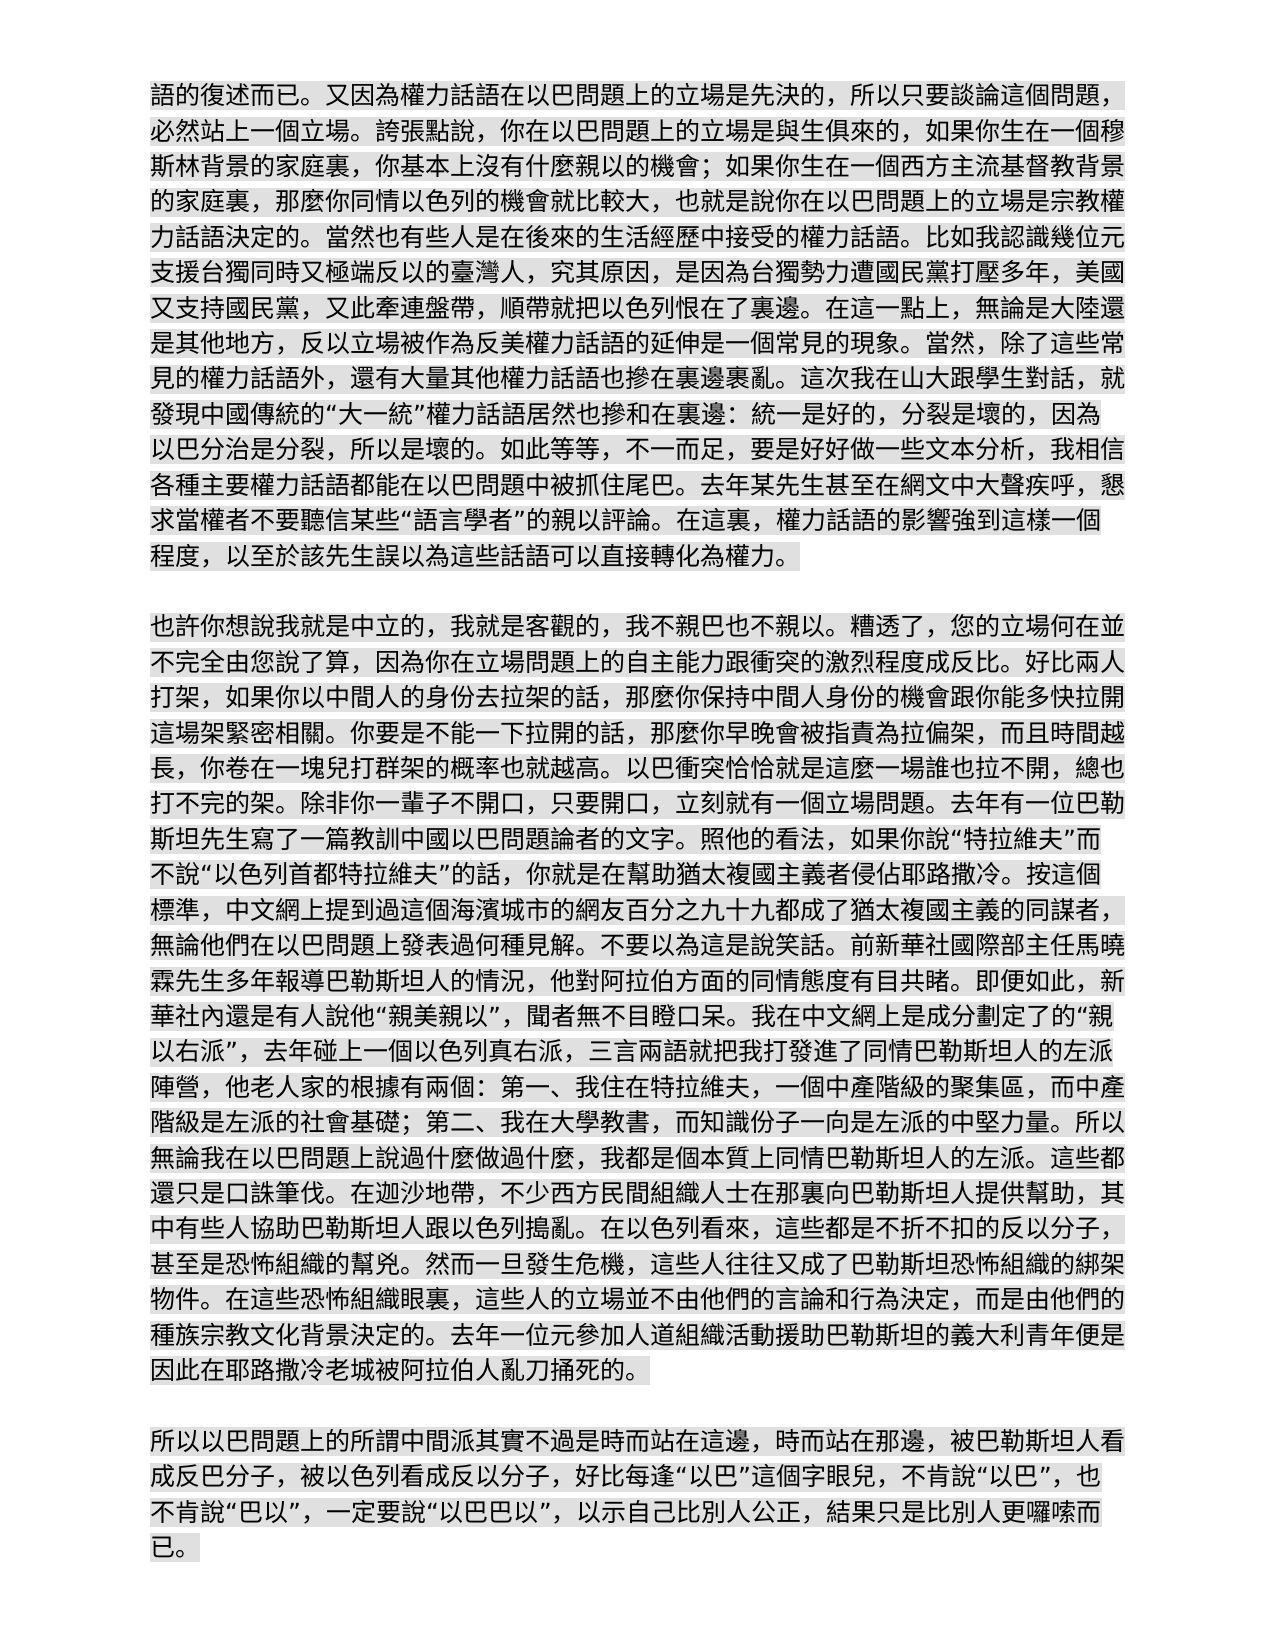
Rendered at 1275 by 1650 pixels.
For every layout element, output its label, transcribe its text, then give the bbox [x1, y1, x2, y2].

text 以巴之爭斷想錄之立場問題 2006年9月我在山東大學做了一場有關以巴問題的演講之後，聽眾的第一個問題便是：“我們這裏都說巴以，您說以巴，是否別有深意？”我告訴他說我不在乎詞的順序，你要是覺得巴以順嘴，不妨就說巴以。 在很大程度上，這個問題是對以巴之爭立場問題的絕妙解說：要麼你說以巴，要麼你說巴以，語言本身並不留給你做第三種選擇的餘地。以巴問題也是如此，只要你開始論述，那麼你或者親巴，或者親以，並無第三條路可走。 以巴問題之所以沒有中間立場，其主要原因是該問題牽扯面太廣，在宗教上牽扯到到了世界上最主要的幾種宗教之間的恩恩怨怨，在文化上糾纏著幾大文化圈之間的交鋒摩擦，在政治上與冷戰時期世界兩大意識形態陣營之間的糾葛以及今天文明圈陣營之間的衝突都有千絲萬縷的聯繫，在經濟上則直接與世界經濟的大動脈—-石油問題的發展環環相扣。這樣一個舉世罕見的盤根錯節的複雜問題偏偏又幾十年沒有解決，結果是各種權力話語都在不同程度上發展出了自己的以巴主題，並在以巴問題上建立了自己的立場。從這個意義上說，以巴問題早就超越了地區衝突的身份，成了某種人人必談，具有宗教性或哲學性特質的話題，所以即使是跟這個問題八竿子打不著的日本赤軍也一定要在這個問題上表白一下自己的立場，即使是對戴安娜死因的交通事故調查也會把這個問題扯在裏邊。 由於以巴問題在各種權力話語中的強大存在，所以即使是對這個問題一無所知，跟這個問題毫不相干的人也往往談得吐沫星子橫飛，此所謂權力話語強迫症，無非是對各種權力話語的復述而已。又因為權力話語在以巴問題上的立場是先決的，所以只要談論這個問題，必然站上一個立場。誇張點說，你在以巴問題上的立場是與生俱來的，如果你生在一個穆斯林背景的家庭裏，你基本上沒有什麼親以的機會；如果你生在一個西方主流基督教背景的家庭裏，那麼你同情以色列的機會就比較大，也就是說你在以巴問題上的立場是宗教權力話語決定的。當然也有些人是在後來的生活經歷中接受的權力話語。比如我認識幾位元支援台獨同時又極端反以的臺灣人，究其原因，是因為台獨勢力遭國民黨打壓多年，美國又支持國民黨，又此牽連盤帶，順帶就把以色列恨在了裏邊。在這一點上，無論是大陸還是其他地方，反以立場被作為反美權力話語的延伸是一個常見的現象。當然，除了這些常見的權力話語外，還有大量其他權力話語也摻在裏邊裹亂。這次我在山大跟學生對話，就發現中國傳統的“大一統”權力話語居然也摻和在裏邊：統一是好的，分裂是壞的，因為以巴分治是分裂，所以是壞的。如此等等，不一而足，要是好好做一些文本分析，我相信各種主要權力話語都能在以巴問題中被抓住尾巴。去年某先生甚至在網文中大聲疾呼，懇求當權者不要聽信某些“語言學者”的親以評論。在這裏，權力話語的影響強到這樣一個程度，以至於該先生誤以為這些話語可以直接轉化為權力。 也許你想說我就是中立的，我就是客觀的，我不親巴也不親以。糟透了，您的立場何在並不完全由您說了算，因為你在立場問題上的自主能力跟衝突的激烈程度成反比。好比兩人打架，如果你以中間人的身份去拉架的話，那麼你保持中間人身份的機會跟你能多快拉開這場架緊密相關。你要是不能一下拉開的話，那麼你早晚會被指責為拉偏架，而且時間越長，你卷在一塊兒打群架的概率也就越高。以巴衝突恰恰就是這麼一場誰也拉不開，總也打不完的架。除非你一輩子不開口，只要開口，立刻就有一個立場問題。去年有一位巴勒斯坦先生寫了一篇教訓中國以巴問題論者的文字。照他的看法，如果你說“特拉維夫”而不說“以色列首都特拉維夫”的話，你就是在幫助猶太複國主義者侵佔耶路撒冷。按這個標準，中文網上提到過這個海濱城市的網友百分之九十九都成了猶太複國主義的同謀者，無論他們在以巴問題上發表過何種見解。不要以為這是說笑話。前新華社國際部主任馬曉霖先生多年報導巴勒斯坦人的情況，他對阿拉伯方面的同情態度有目共睹。即便如此，新華社內還是有人說他“親美親以”，聞者無不目瞪口呆。我在中文網上是成分劃定了的“親以右派”，去年碰上一個以色列真右派，三言兩語就把我打發進了同情巴勒斯坦人的左派陣營，他老人家的根據有兩個：第一、我住在特拉維夫，一個中產階級的聚集區，而中產階級是左派的社會基礎；第二、我在大學教書，而知識份子一向是左派的中堅力量。所以無論我在以巴問題上說過什麼做過什麼，我都是個本質上同情巴勒斯坦人的左派。這些都還只是口誅筆伐。在迦沙地帶，不少西方民間組織人士在那裏向巴勒斯坦人提供幫助，其中有些人協助巴勒斯坦人跟以色列搗亂。在以色列看來，這些都是不折不扣的反以分子，甚至是恐怖組織的幫兇。然而一旦發生危機，這些人往往又成了巴勒斯坦恐怖組織的綁架物件。在這些恐怖組織眼裏，這些人的立場並不由他們的言論和行為決定，而是由他們的種族宗教文化背景決定的。去年一位元參加人道組織活動援助巴勒斯坦的義大利青年便是因此在耶路撒冷老城被阿拉伯人亂刀捅死的。 所以以巴問題上的所謂中間派其實不過是時而站在這邊，時而站在那邊，被巴勒斯坦人看成反巴分子，被以色列看成反以分子，好比每逢“以巴”這個字眼兒，不肯說“以巴”，也不肯說“巴以”，一定要說“以巴巴以”，以示自己比別人公正，結果只是比別人更囉嗦而已。 所以以巴問題之有兩極立場，好比人之有男女。男女吵架不會把“你是男的”、“你是女的”拉出來當罵詞，有關以巴問題的絕大多數爭論卻可以用“你是親巴的”、“你是親以的”兩句話來概括。這裏的原因只有一個，參加爭吵的雙方往往對爭吵的內容一無所知，好像吵架的男女並不知道為什麼要吵架，所以除了把對方的性別拎出來說事兒以外並無別的淡可扯。同理，今天在中文網上大談以巴問題的網客，很多都不知道自己在說什麼。爭吵的雙方吵了半天，只是權力話語的復述而已。 當然，權力話語的復述自然有其意義，不過那不是我關心的問題。我關心的是：如何在以巴問題上跳出權力話語的怪圈，使以巴問題，或者更大一點說，阿以問題或者中東問題的討論成為有建設意義的對話。 曾經有一位大談以色列民主問題的網友在被我指出他其實連以色列住著幾個巴勒斯坦大活人都不知道之後惱羞成怒，罵我是“猶太人的奴隸”。這是個權力話語衝突的典型例子。在這裏，有關事實的討論被賦予了超出常情的意義，被解讀為敵對權力話語的偷襲。又因為自己對事實一無所知，被對方偷襲得手，於是祭出駡街大旗。遵循禮尚往來的原則，我該回敬他說“你是阿拉伯人的奴隸”才對。謝天謝地，我至今還沒墮落到那個層次。不過這件事情給了我們一個很好的例子，說明權力話語的無邊權力只有通過對事實的討論才能加以制約。這並不是說當我們探討事實的時候，權力話語就不存在了，我們使用的語言仍然受到權利話語制約，我們觀察的角度仍然受到權力話語的影響，但對於事實，特別是在對話中顯現出來的事實的瞭解與研究，卻可以平衡我們的觀點，不至於掉到極端主義的泥潭裏去，更不會淪為駡街的潑男潑婦。好比一對談判商業合作計畫的男女，如果能把注意力放數字、計畫等實際問題上，就不會再總是盯著對方的性別想入非非。 我希望2007年的中文網友在討論以巴問題時可以首先對自己的立場問題採取平和的態度，就像我的一位研究以巴問題多年的朋友所說的：“在以巴問題上，不問親以親巴，只問通不通。”無論親巴親以，出身是無法選擇的，因此也就不必太過在意。不必誇張地認為因為自己採用了某一立場就比另一立場的人更高明，因此就盛氣淩人，也不必怕別人說你有立場就遮遮掩掩。其次是對別人的立場問題採取更加平和的態度，既然立場是誰也逃不掉的事情，反正不是親以就是親巴，因此也就是最不重要的事情，讓我們來看看他敍述的事實是不是有點新東西，是不是詳盡，是不是有分析水準。更重要的是：讓我們看看我們在對事實的描述和理解方面有沒有跟他一致的地方。是否尋求共同點是建設性對話跟破壞性對話的主要區別所在。因此對於那種專門找茬吵架以至駡街的破壞性對話者，完全可以置之不理，須知他們中間的很多人，不過是把國人隨地吐痰的惡習帶到了網路世界而已。 张平 2007年1月1日 于特拉维夫 本文選自多維博客 [150, 75, 1125, 1562]
